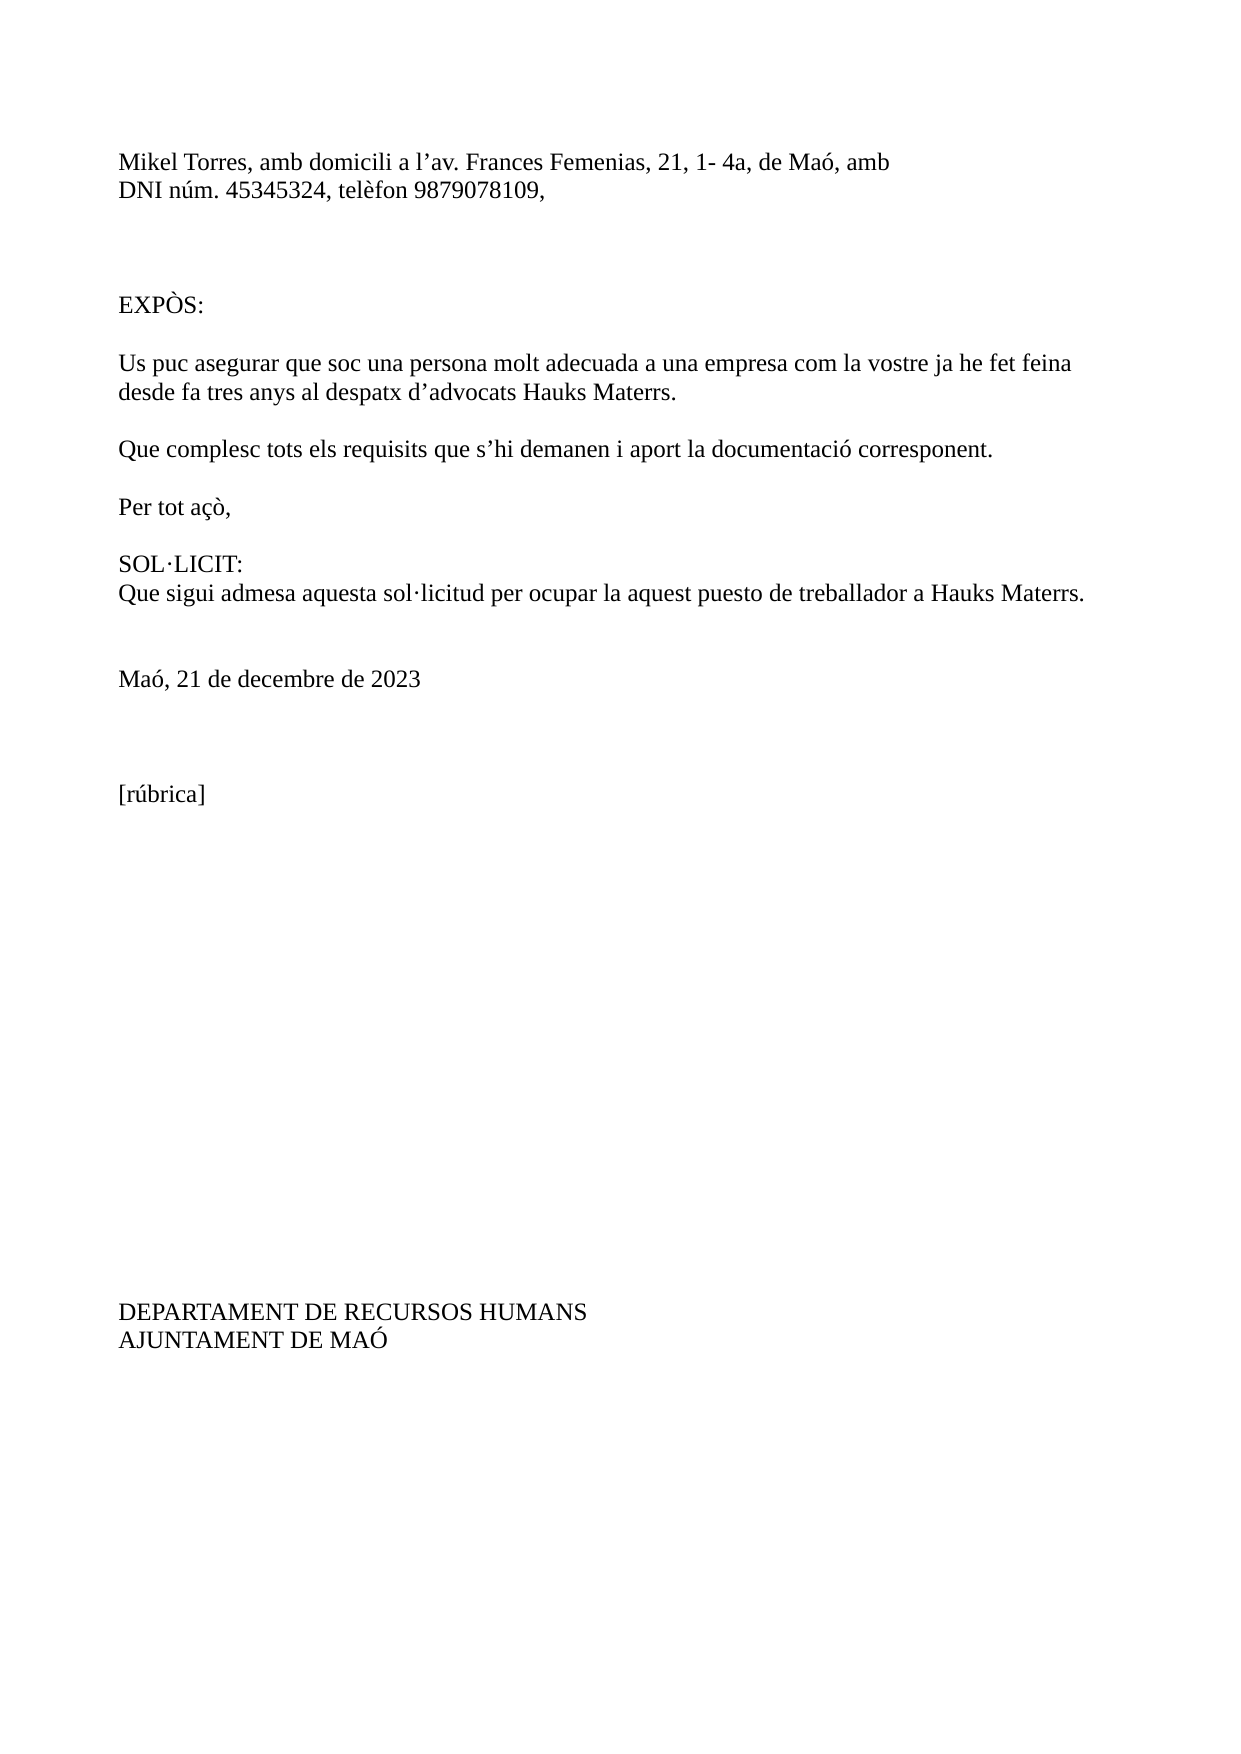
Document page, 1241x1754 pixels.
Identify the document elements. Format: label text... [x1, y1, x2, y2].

text SOL·LICIT: [118, 549, 1122, 578]
text DEPARTAMENT DE RECURSOS HUMANS [118, 1297, 1122, 1326]
text EXPÒS: [118, 291, 1122, 319]
text Mikel Torres, amb domicili a l’av. Frances Femenias, 21, 1- 4a, de Maó, amb [118, 147, 1122, 176]
text [rúbrica] [118, 779, 1122, 808]
text Us puc asegurar que soc una persona molt adecuada a una empresa com la vostre ja he fet feina desde fa tres anys al despatx d’advocats Hauks Materrs. [118, 348, 1122, 406]
text Maó, 21 de decembre de 2023 [118, 664, 1122, 693]
text AJUNTAMENT DE MAÓ [118, 1326, 1122, 1354]
text Que complesc tots els requisits que s’hi demanen i aport la documentació corresponent. [118, 434, 1122, 463]
text Per tot açò, [118, 492, 1122, 521]
text Que sigui admesa aquesta sol·licitud per ocupar la aquest puesto de treballador a Hauks Materrs. [118, 578, 1122, 607]
text DNI núm. 45345324, telèfon 9879078109, [118, 176, 1122, 204]
